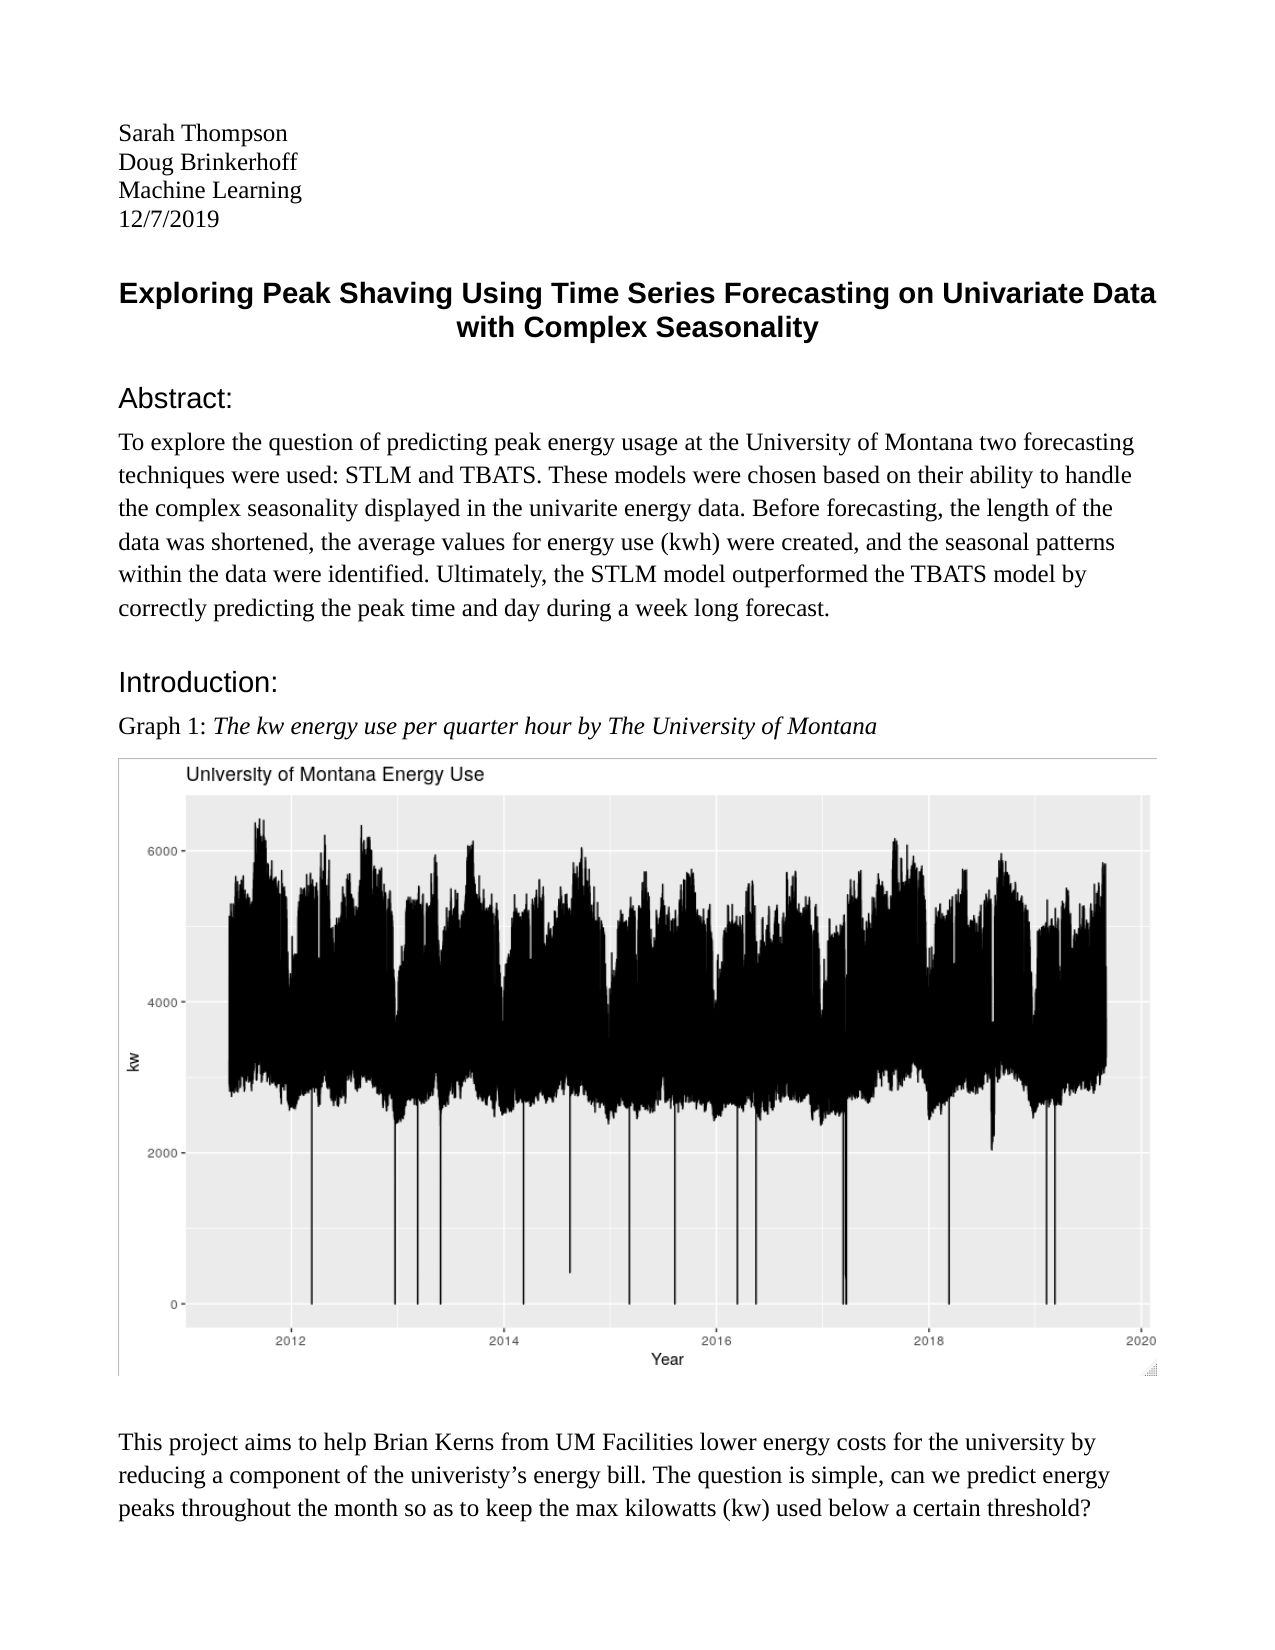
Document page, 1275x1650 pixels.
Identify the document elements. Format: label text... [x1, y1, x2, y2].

text 12/7/2019 [118, 204, 1157, 233]
subtitle Introduction: [118, 665, 1157, 699]
text To explore the question of predicting peak energy usage at the University of Montana two forecasting techniques were used: STLM and TBATS. These models were chosen based on their ability to handle the complex seasonality displayed in the univarite energy data. Before forecasting, the length of the data was shortened, the average values for energy use (kwh) were created, and the seasonal patterns within the data were identified. Ultimately, the STLM model outperformed the TBATS model by correctly predicting the peak time and day during a week long forecast. [118, 427, 1157, 621]
text Sarah Thompson [118, 118, 1157, 147]
subtitle Exploring Peak Shaving Using Time Series Forecasting on Univariate Data with Complex Seasonality [118, 276, 1157, 344]
text This project aims to help Brian Kerns from UM Facilities lower energy costs for the university by reducing a component of the univeristy’s energy bill. The question is simple, can we predict energy peaks throughout the month so as to keep the max kilowatts (kw) used below a certain threshold? [118, 1427, 1157, 1522]
picture [118, 758, 1157, 1376]
subtitle Abstract: [118, 381, 1157, 415]
text Graph 1: The kw energy use per quarter hour by The University of Montana [118, 711, 1157, 740]
text Machine Learning [118, 176, 1157, 204]
text Doug Brinkerhoff [118, 147, 1157, 176]
